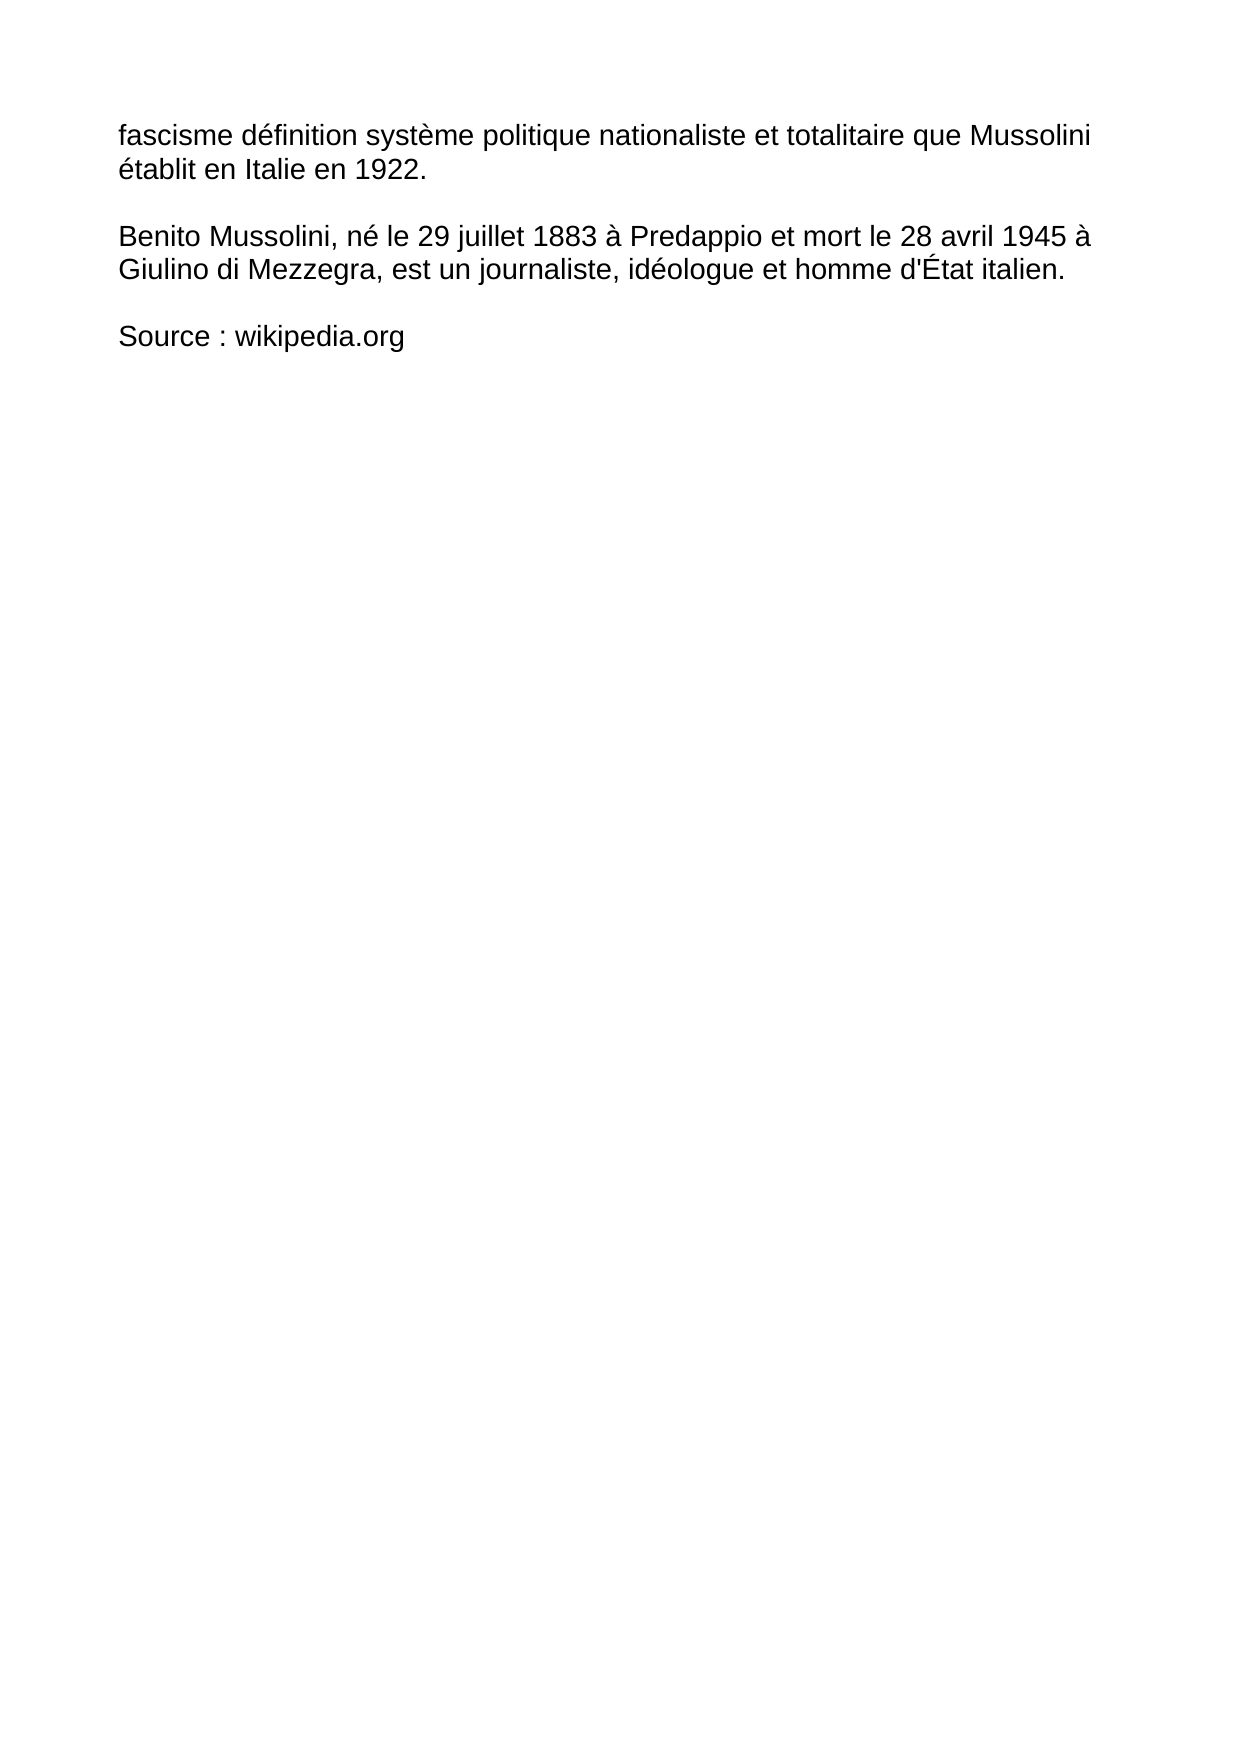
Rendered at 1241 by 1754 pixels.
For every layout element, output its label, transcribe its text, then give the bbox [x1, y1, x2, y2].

text fascisme définition système politique nationaliste et totalitaire que Mussolini établit en Italie en 1922. [118, 118, 1122, 185]
text Benito Mussolini, né le 29 juillet 1883 à Predappio et mort le 28 avril 1945 à Giulino di Mezzegra, est un journaliste, idéologue et homme d'État italien. [118, 219, 1122, 286]
text Source : wikipedia.org [118, 319, 1122, 353]
